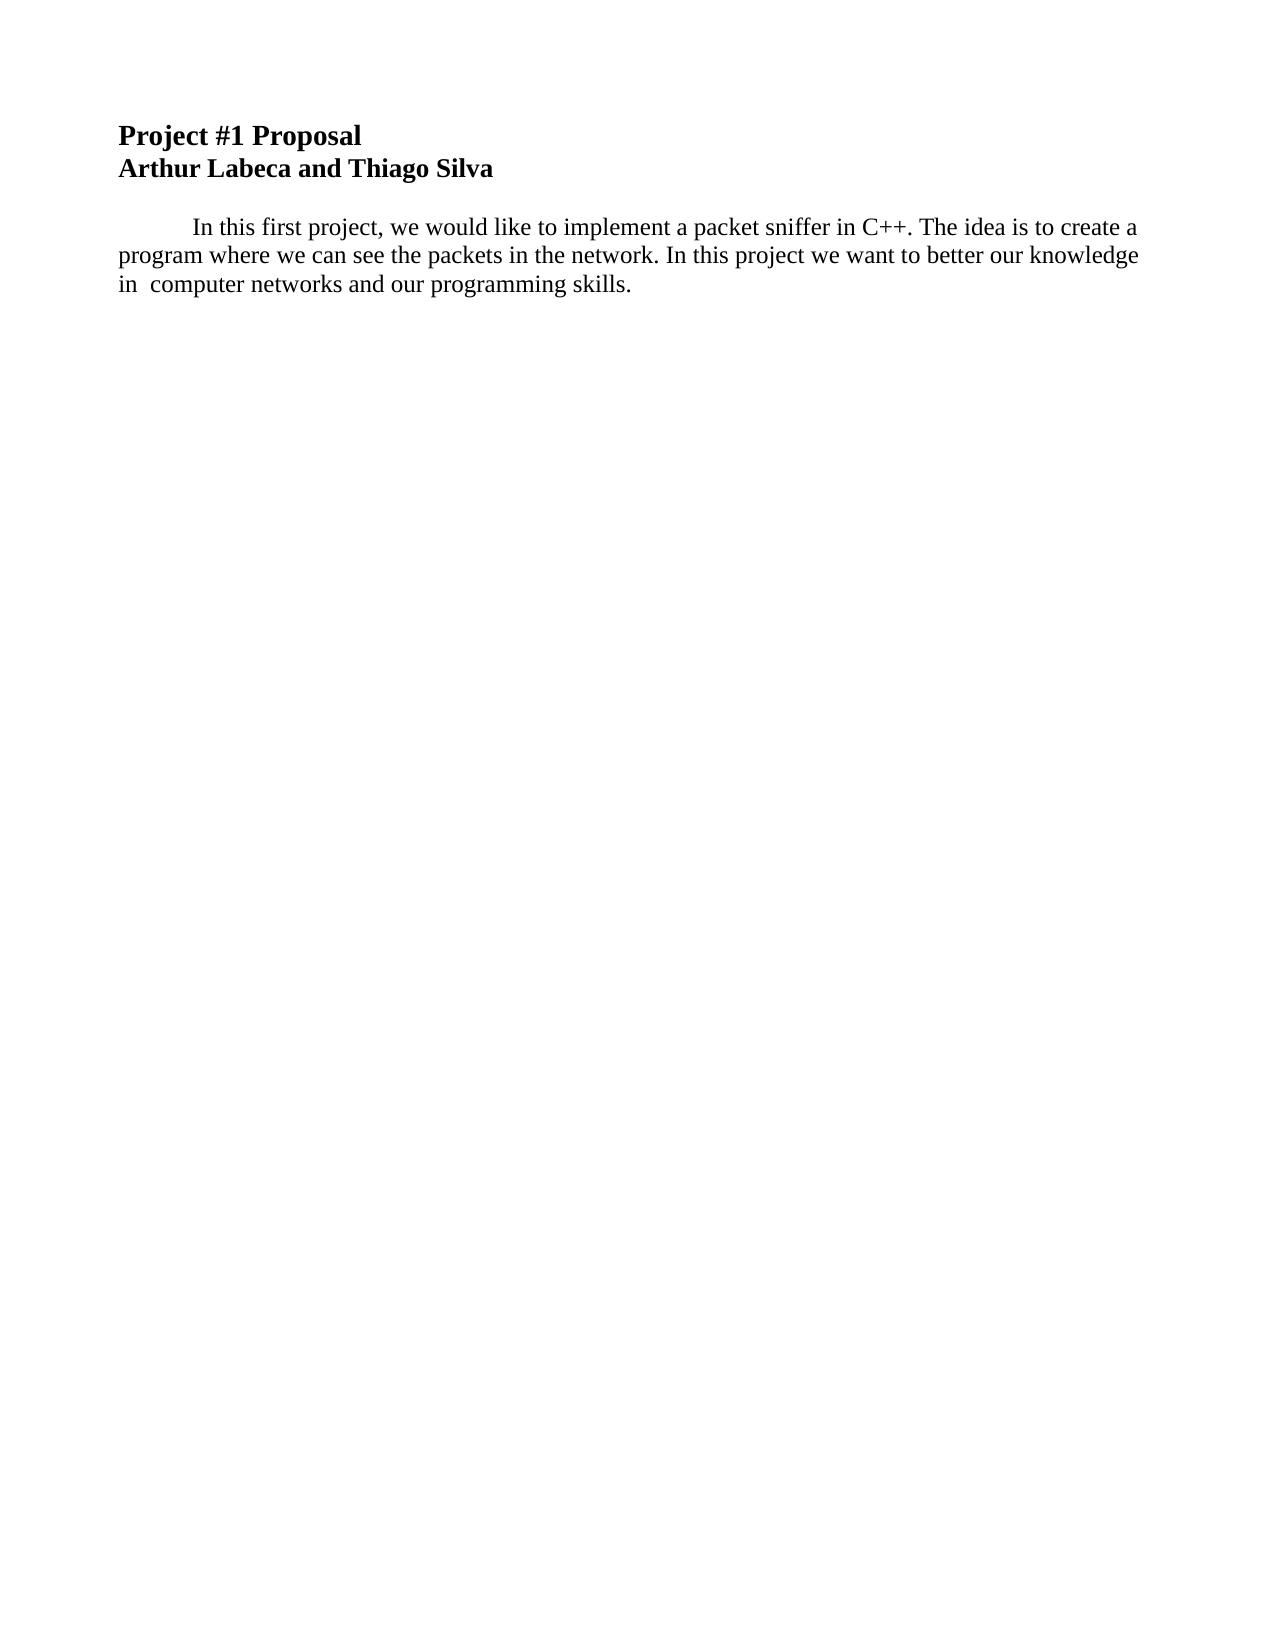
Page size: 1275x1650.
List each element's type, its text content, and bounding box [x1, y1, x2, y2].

text In this first project, we would like to implement a packet sniffer in C++. The idea is to create a program where we can see the packets in the network. In this project we want to better our knowledge in computer networks and our programming skills. [118, 212, 1157, 298]
text Arthur Labeca and Thiago Silva [118, 152, 1157, 183]
text Project #1 Proposal [118, 118, 1157, 152]
